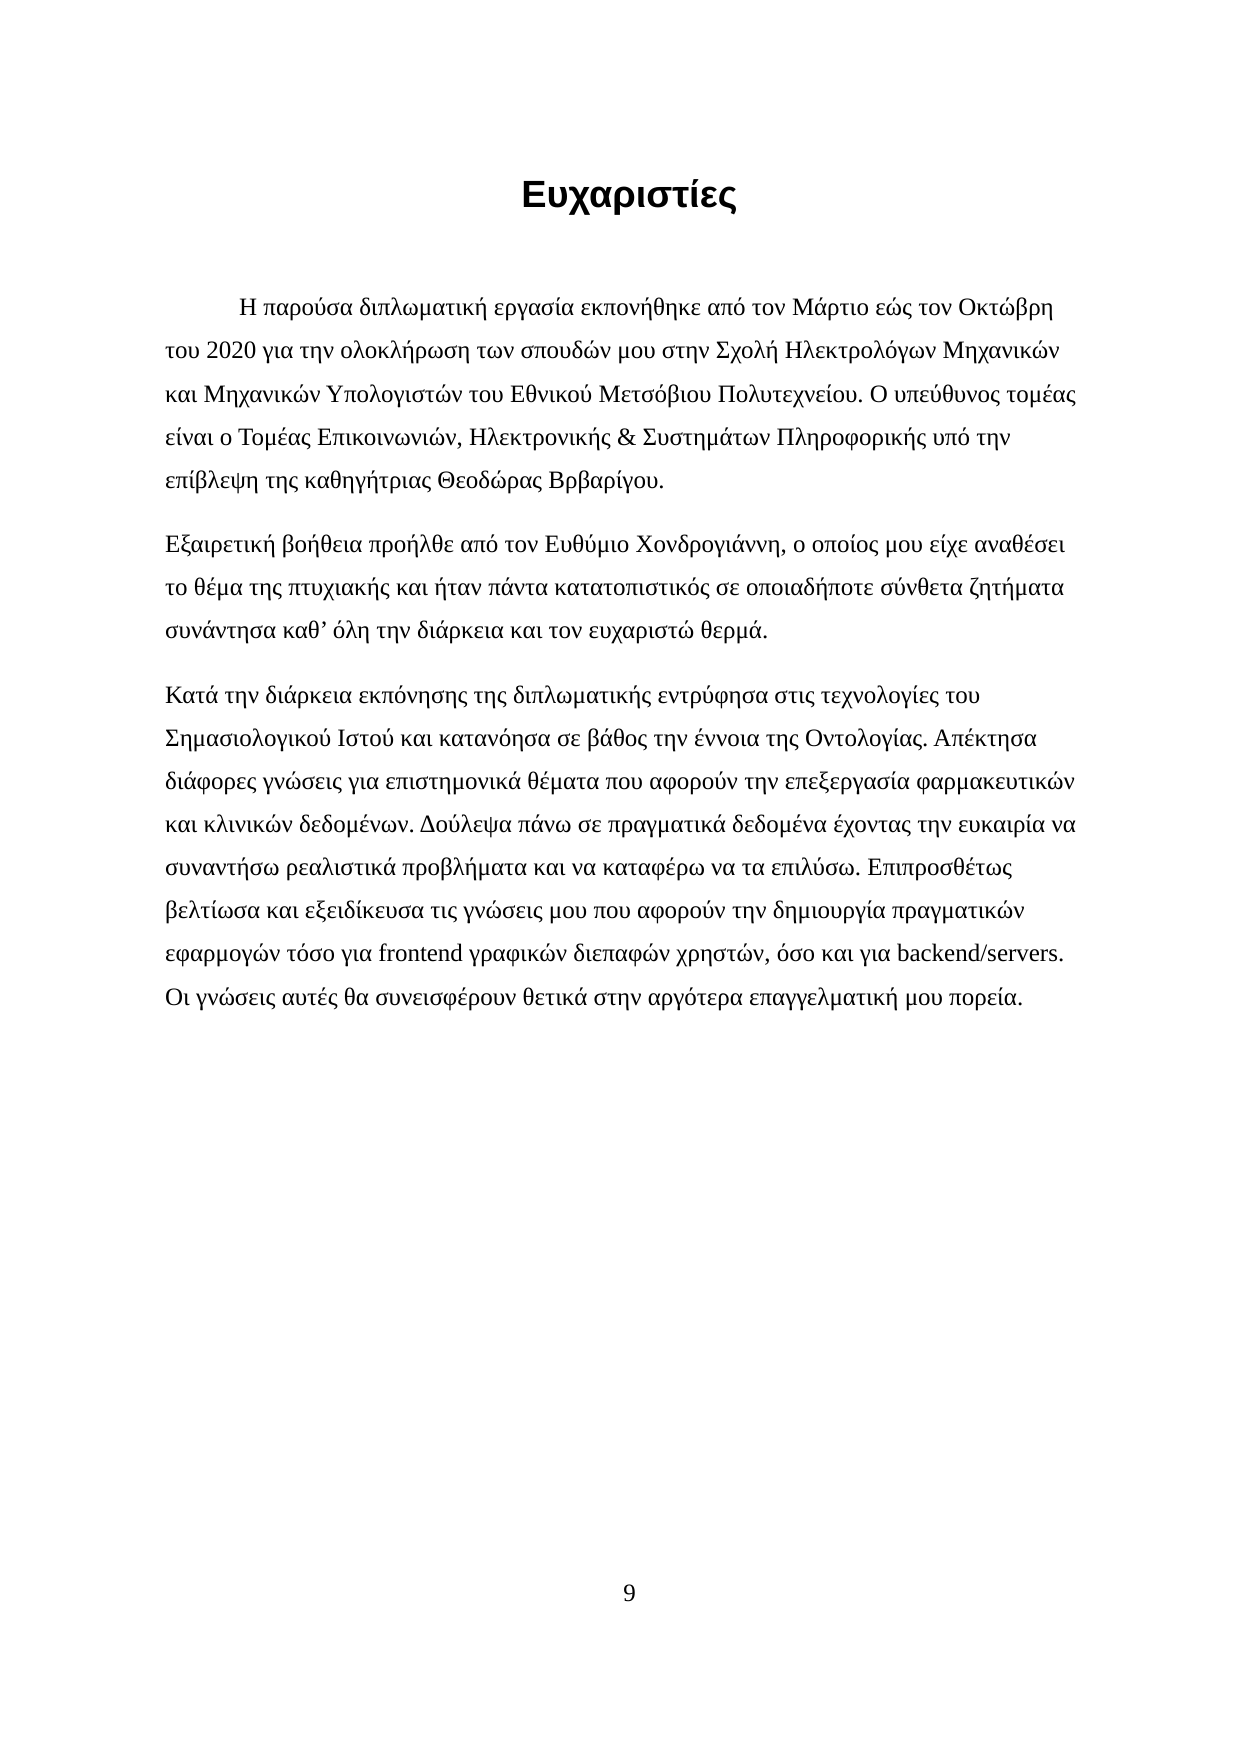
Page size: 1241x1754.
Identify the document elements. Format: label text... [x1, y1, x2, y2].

text Εξαιρετική βοήθεια προήλθε από τον Ευθύμιο Χονδρογιάννη, ο οποίος μου είχε αναθέσει το θέμα της πτυχιακής και ήταν πάντα κατατοπιστικός σε οποιαδήποτε σύνθετα ζητήματα συνάντησα καθ’ όλη την διάρκεια και τον ευχαριστώ θερμά. [165, 529, 1093, 644]
text Κατά την διάρκεια εκπόνησης της διπλωματικής εντρύφησα στις τεχνολογίες του Σημασιολογικού Ιστού και κατανόησα σε βάθος την έννοια της Οντολογίας. Απέκτησα διάφορες γνώσεις για επιστημονικά θέματα που αφορούν την επεξεργασία φαρμακευτικών και κλινικών δεδομένων. Δούλεψα πάνω σε πραγματικά δεδομένα έχοντας την ευκαιρία να συναντήσω ρεαλιστικά προβλήματα και να καταφέρω να τα επιλύσω. Επιπροσθέτως βελτίωσα και εξειδίκευσα τις γνώσεις μου που αφορούν την δημιουργία πραγματικών εφαρμογών τόσο για frontend γραφικών διεπαφών χρηστών, όσο και για backend/servers. Οι γνώσεις αυτές θα συνεισφέρουν θετικά στην αργότερα επαγγελματική μου πορεία. [165, 680, 1093, 1010]
subtitle Ευχαριστίες [165, 172, 1093, 216]
text Η παρούσα διπλωματική εργασία εκπονήθηκε από τον Μάρτιο εώς τον Οκτώβρη του 2020 για την ολοκλήρωση των σπουδών μου στην Σχολή Ηλεκτρολόγων Μηχανικών και Μηχανικών Υπολογιστών του Εθνικού Μετσόβιου Πολυτεχνείου. Ο υπεύθυνος τομέας είναι ο Τομέας Επικοινωνιών, Ηλεκτρονικής & Συστημάτων Πληροφορικής υπό την επίβλεψη της καθηγήτριας Θεοδώρας Βρβαρίγου. [165, 292, 1093, 494]
